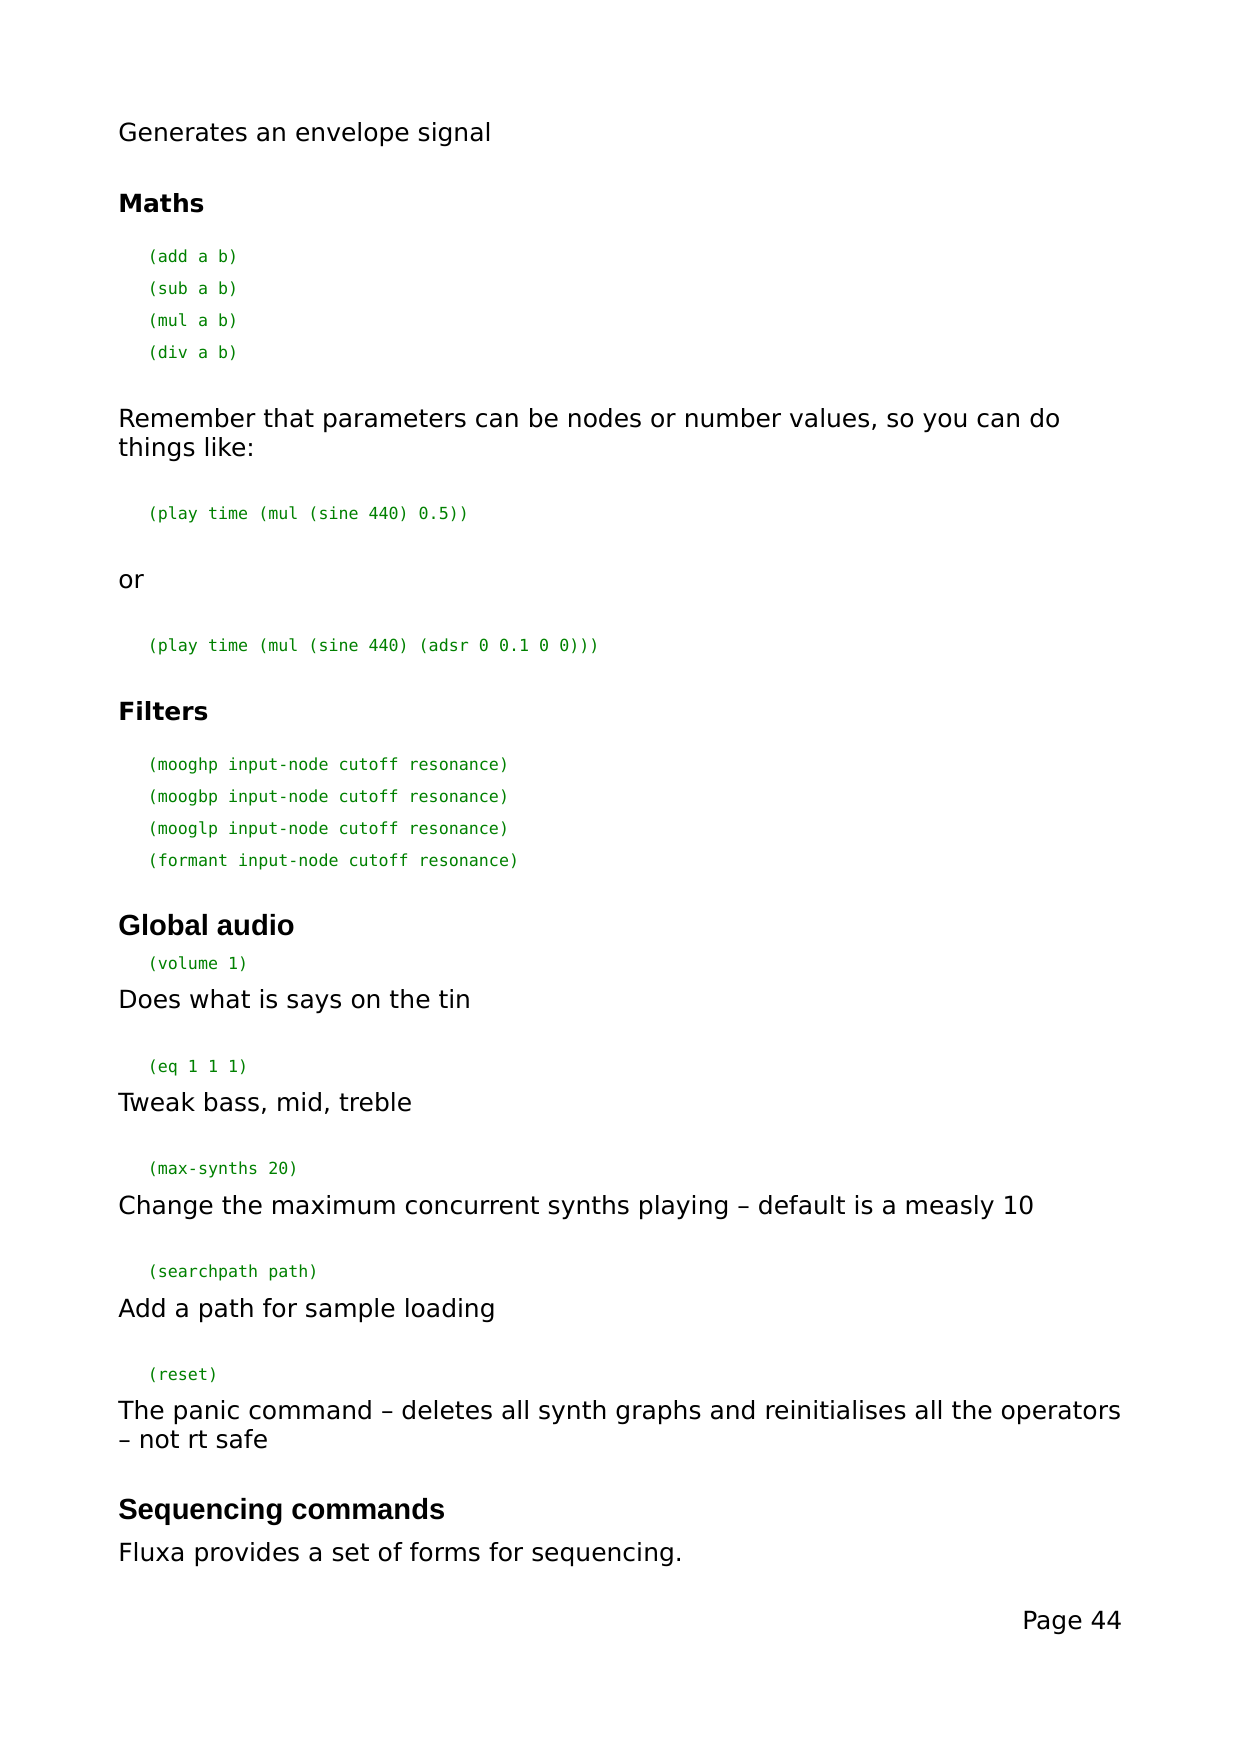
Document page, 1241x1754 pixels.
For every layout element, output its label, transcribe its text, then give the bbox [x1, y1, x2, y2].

text Remember that parameters can be nodes or number values, so you can do things like: [118, 404, 1122, 462]
text (volume 1) [148, 954, 1122, 973]
text (reset) [148, 1364, 1122, 1384]
text (sub a b) [148, 279, 1122, 298]
text (eq 1 1 1) [148, 1056, 1122, 1076]
text Does what is says on the tin [118, 986, 1122, 1015]
text (div a b) [148, 343, 1122, 362]
text Add a path for sample loading [118, 1294, 1122, 1323]
text (add a b) [148, 247, 1122, 267]
text (moogbp input-node cutoff resonance) [148, 787, 1122, 806]
text Maths [118, 189, 1122, 218]
text (searchpath path) [148, 1262, 1122, 1281]
subtitle Sequencing commands [118, 1492, 1122, 1526]
text Filters [118, 697, 1122, 726]
text (formant input-node cutoff resonance) [148, 851, 1122, 870]
text Change the maximum concurrent synths playing – default is a measly 10 [118, 1191, 1122, 1220]
text (mooghp input-node cutoff resonance) [148, 755, 1122, 774]
text or [118, 565, 1122, 594]
text Fluxa provides a set of forms for sequencing. [118, 1538, 1122, 1567]
text The panic command – deletes all synth graphs and reinitialises all the operators – not rt safe [118, 1396, 1122, 1455]
subtitle Global audio [118, 908, 1122, 941]
text Tweak bass, mid, treble [118, 1088, 1122, 1117]
text (play time (mul (sine 440) 0.5)) [148, 504, 1122, 523]
text (max-synths 20) [148, 1159, 1122, 1178]
text Generates an envelope signal [118, 118, 1122, 147]
text (mul a b) [148, 311, 1122, 330]
text (play time (mul (sine 440) (adsr 0 0.1 0 0))) [148, 636, 1122, 655]
text (mooglp input-node cutoff resonance) [148, 819, 1122, 838]
